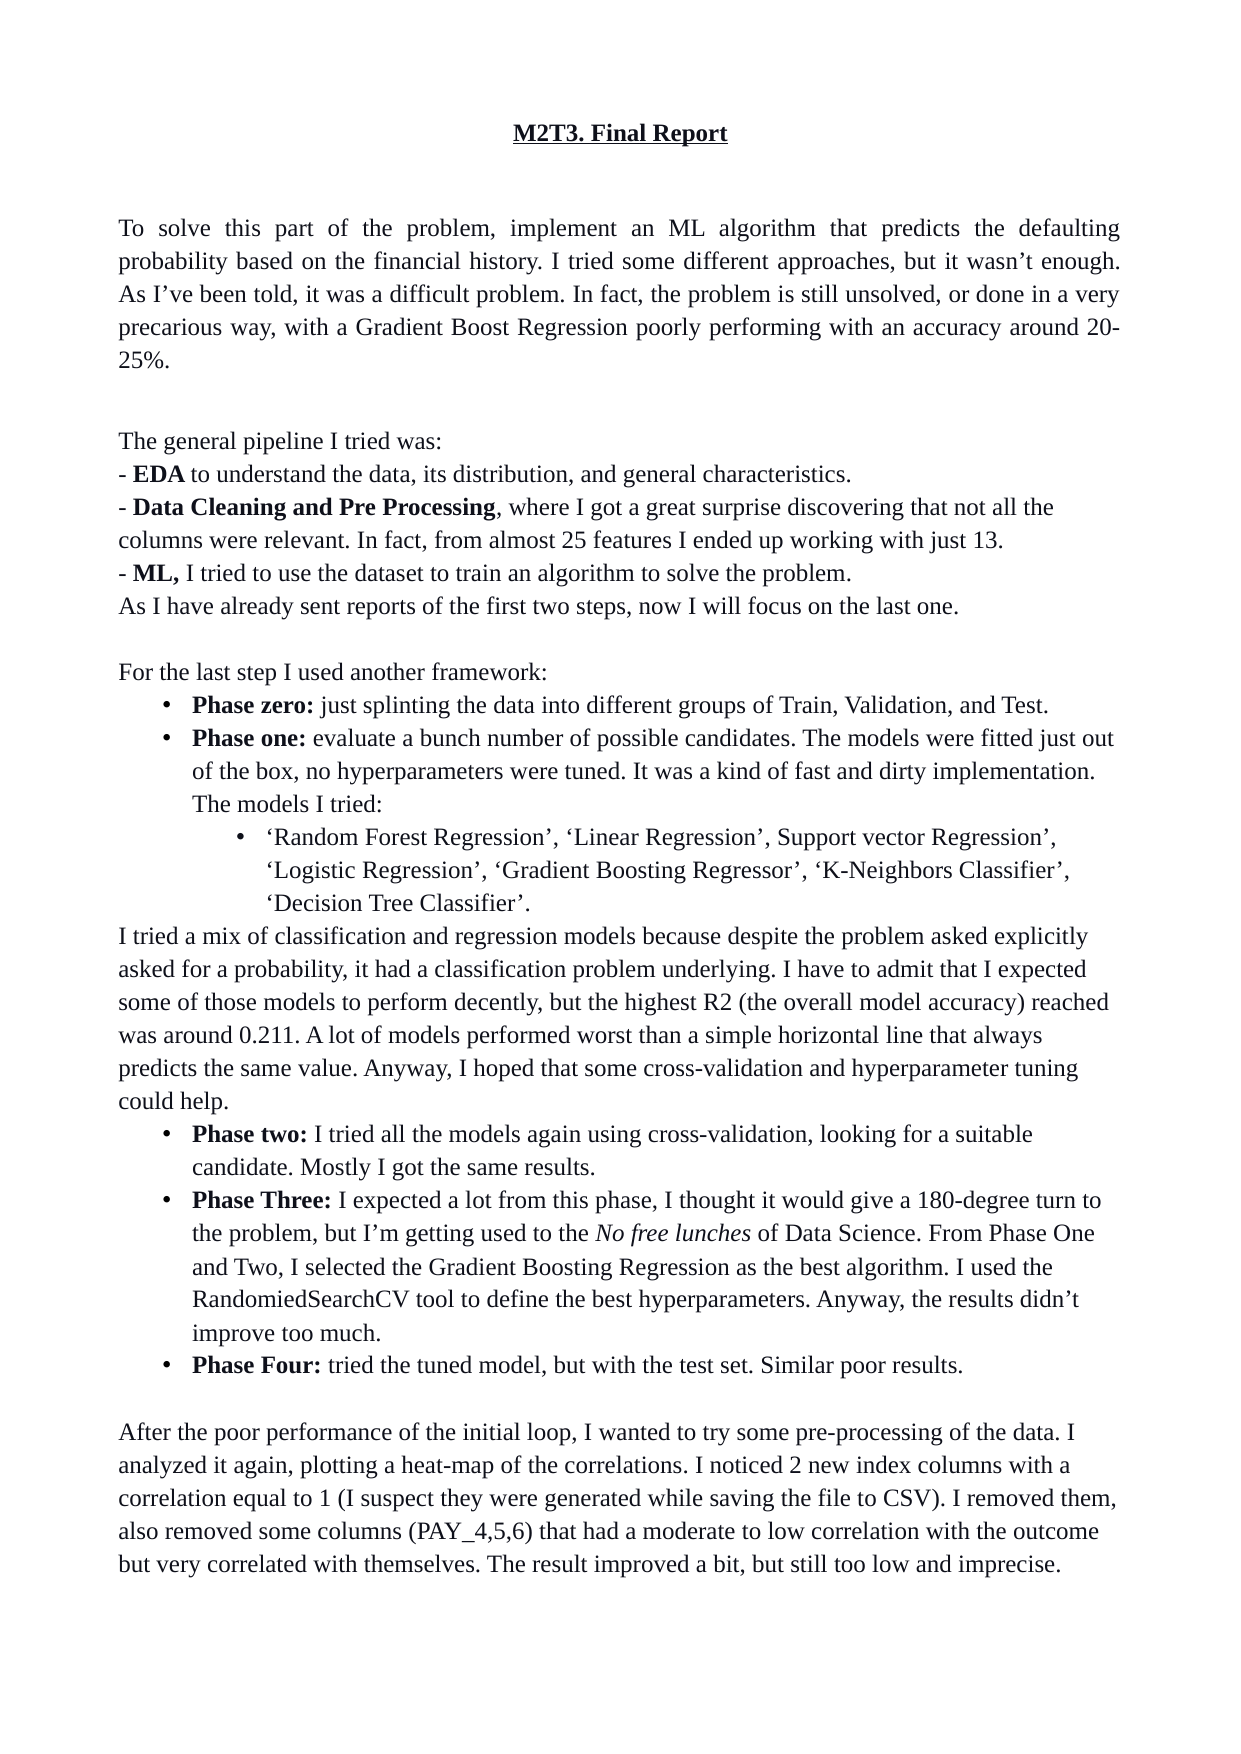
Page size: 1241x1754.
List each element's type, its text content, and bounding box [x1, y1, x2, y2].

text As I have already sent reports of the first two steps, now I will focus on the last one. [118, 591, 1122, 620]
text For the last step I used another framework: [118, 657, 1122, 686]
list Phase one: evaluate a bunch number of possible candidates. The models were fitted just out of the box, no hyperparameters were tuned. It was a kind of fast and dirty implementation. The models I tried: [162, 723, 1122, 818]
text The general pipeline I tried was: [118, 426, 1122, 455]
text - ML, I tried to use the dataset to train an algorithm to solve the problem. [118, 558, 1122, 587]
list Phase Four: tried the tuned model, but with the test set. Similar poor results. [162, 1351, 1122, 1379]
list Phase zero: just splinting the data into different groups of Train, Validation, and Test. [162, 690, 1122, 719]
text - EDA to understand the data, its distribution, and general characteristics. [118, 459, 1122, 488]
list ‘Random Forest Regression’, ‘Linear Regression’, Support vector Regression’, ‘Logistic Regression’, ‘Gradient Boosting Regressor’, ‘K-Neighbors Classifier’, ‘Decision Tree Classifier’. [236, 822, 1122, 917]
text M2T3. Final Report [118, 118, 1122, 147]
text I tried a mix of classification and regression models because despite the problem asked explicitly asked for a probability, it had a classification problem underlying. I have to admit that I expected some of those models to perform decently, but the highest R2 (the overall model accuracy) reached was around 0.211. A lot of models performed worst than a simple horizontal line that always predicts the same value. Anyway, I hoped that some cross-validation and hyperparameter tuning could help. [118, 921, 1122, 1115]
list Phase Three: I expected a lot from this phase, I thought it would give a 180-degree turn to the problem, but I’m getting used to the No free lunches of Data Science. From Phase One and Two, I selected the Gradient Boosting Regression as the best algorithm. I used the RandomiedSearchCV tool to define the best hyperparameters. Anyway, the results didn’t improve too much. [162, 1186, 1122, 1346]
text After the poor performance of the initial loop, I wanted to try some pre-processing of the data. I analyzed it again, plotting a heat-map of the correlations. I noticed 2 new index columns with a correlation equal to 1 (I suspect they were generated while saving the file to CSV). I removed them, also removed some columns (PAY_4,5,6) that had a moderate to low correlation with the outcome but very correlated with themselves. The result improved a bit, but still too low and imprecise. [118, 1417, 1122, 1577]
list Phase two: I tried all the models again using cross-validation, looking for a suitable candidate. Mostly I got the same results. [162, 1119, 1122, 1181]
text - Data Cleaning and Pre Processing, where I got a great surprise discovering that not all the columns were relevant. In fact, from almost 25 features I ended up working with just 13. [118, 492, 1122, 554]
text To solve this part of the problem, implement an ML algorithm that predicts the defaulting probability based on the financial history. I tried some different approaches, but it wasn’t enough. As I’ve been told, it was a difficult problem. In fact, the problem is still unsolved, or done in a very precarious way, with a Gradient Boost Regression poorly performing with an accuracy around 20-25%. [118, 213, 1122, 374]
